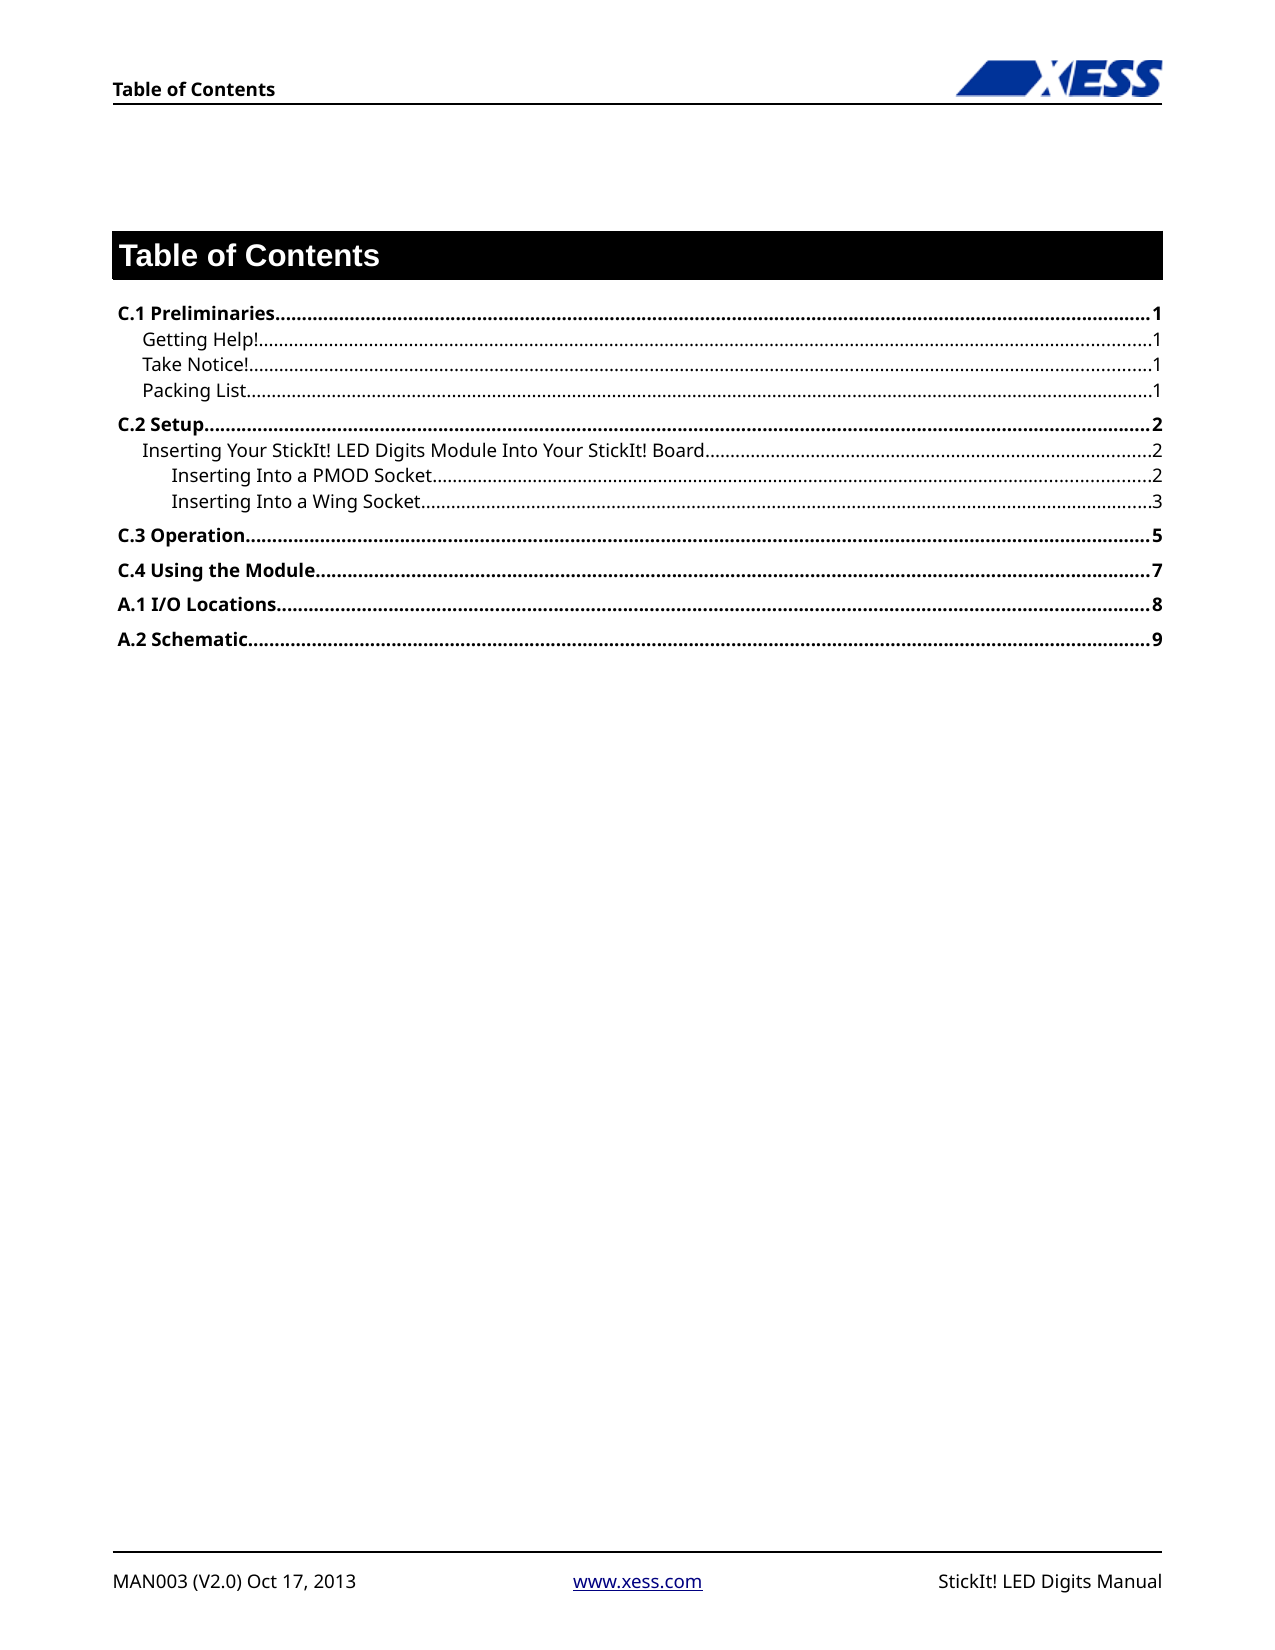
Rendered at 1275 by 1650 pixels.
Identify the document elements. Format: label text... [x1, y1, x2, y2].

text A.2 Schematic 9 [112, 626, 1162, 651]
text C.3 Operation 5 [112, 522, 1162, 548]
subtitle Table of Contents [114, 232, 1162, 279]
text C.2 Setup 2 [112, 411, 1162, 437]
text A.1 I/O Locations 8 [112, 591, 1162, 617]
text C.4 Using the Module 7 [112, 557, 1162, 582]
picture [955, 60, 1163, 97]
text C.1 Preliminaries 1 [112, 300, 1162, 326]
text Getting Help! 1 [142, 326, 1162, 351]
text Inserting Into a Wing Socket 3 [171, 488, 1162, 513]
text Inserting Your StickIt! LED Digits Module Into Your StickIt! Board 2 [142, 437, 1162, 462]
text Take Notice! 1 [142, 351, 1162, 377]
text Inserting Into a PMOD Socket 2 [171, 462, 1162, 488]
text Packing List 1 [142, 377, 1162, 402]
